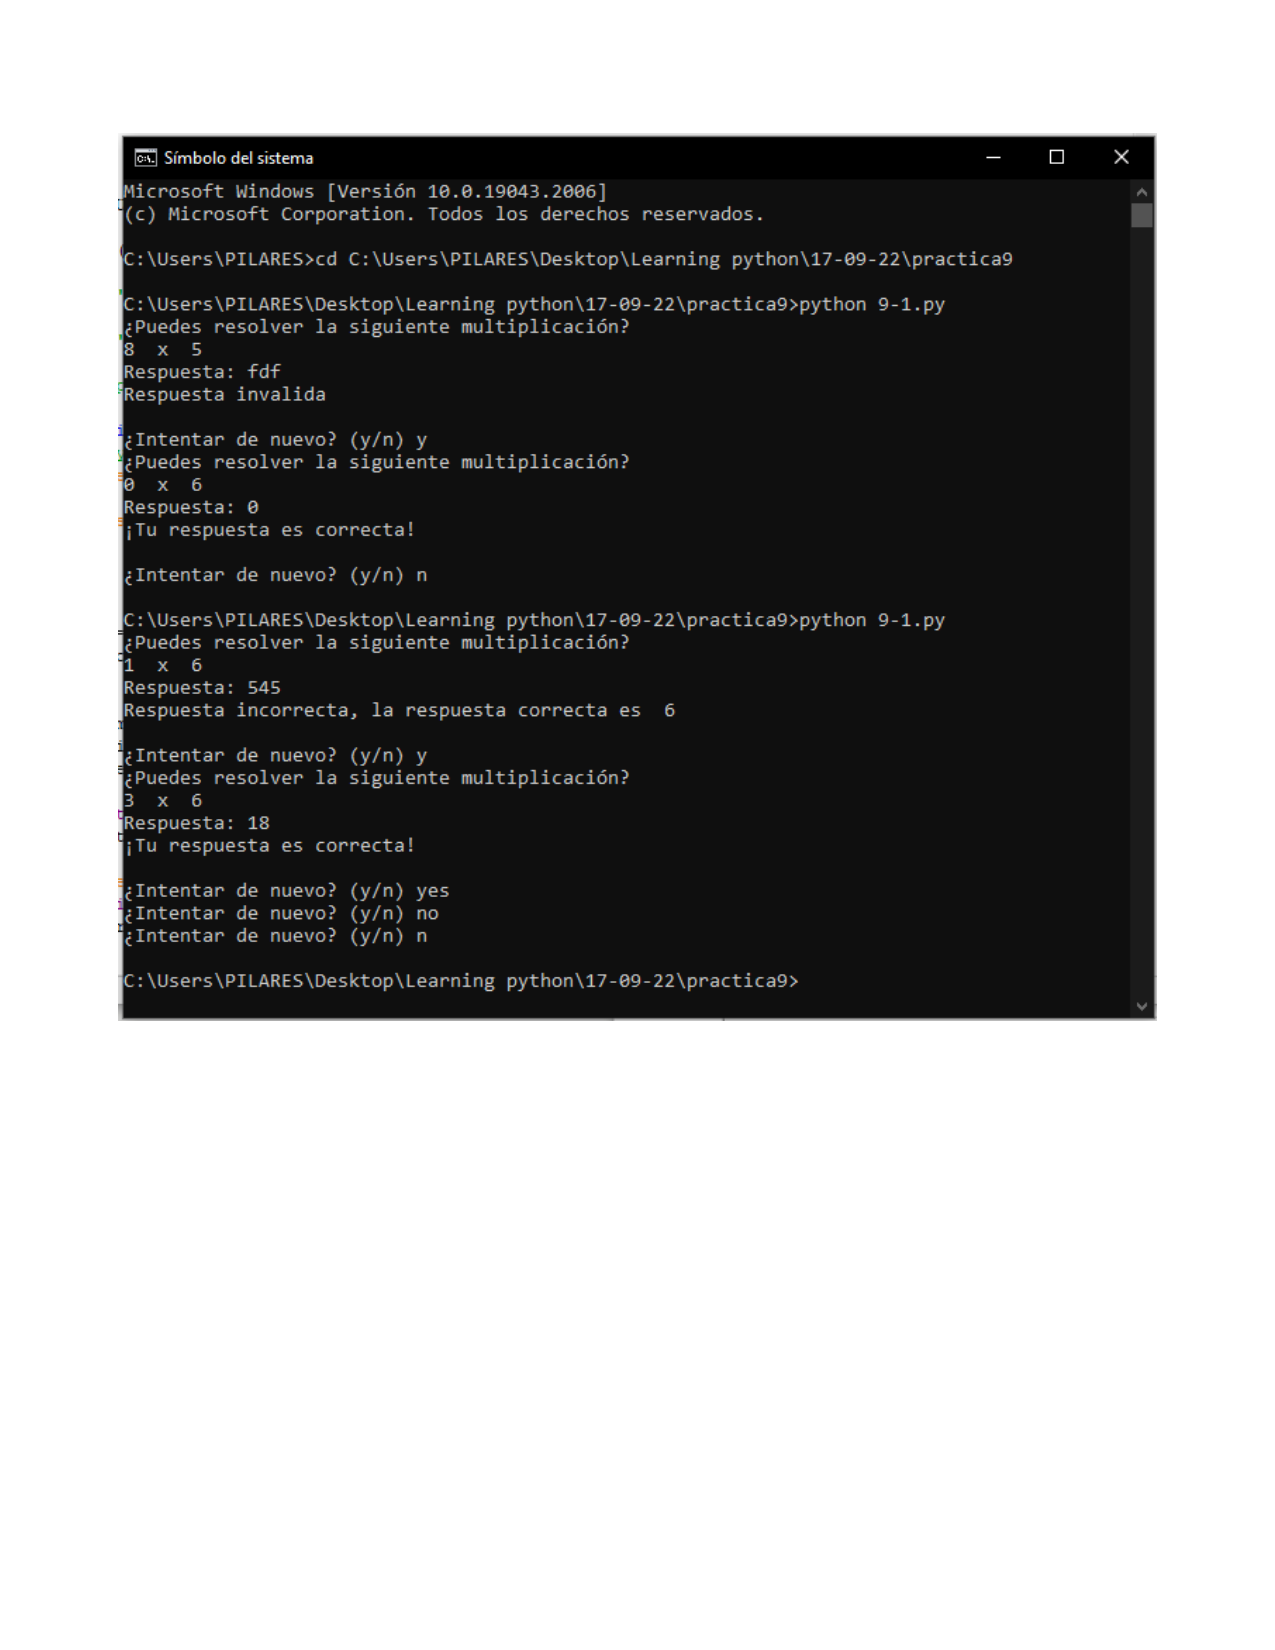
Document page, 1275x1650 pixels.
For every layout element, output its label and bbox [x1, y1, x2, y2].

picture [118, 133, 1157, 1021]
